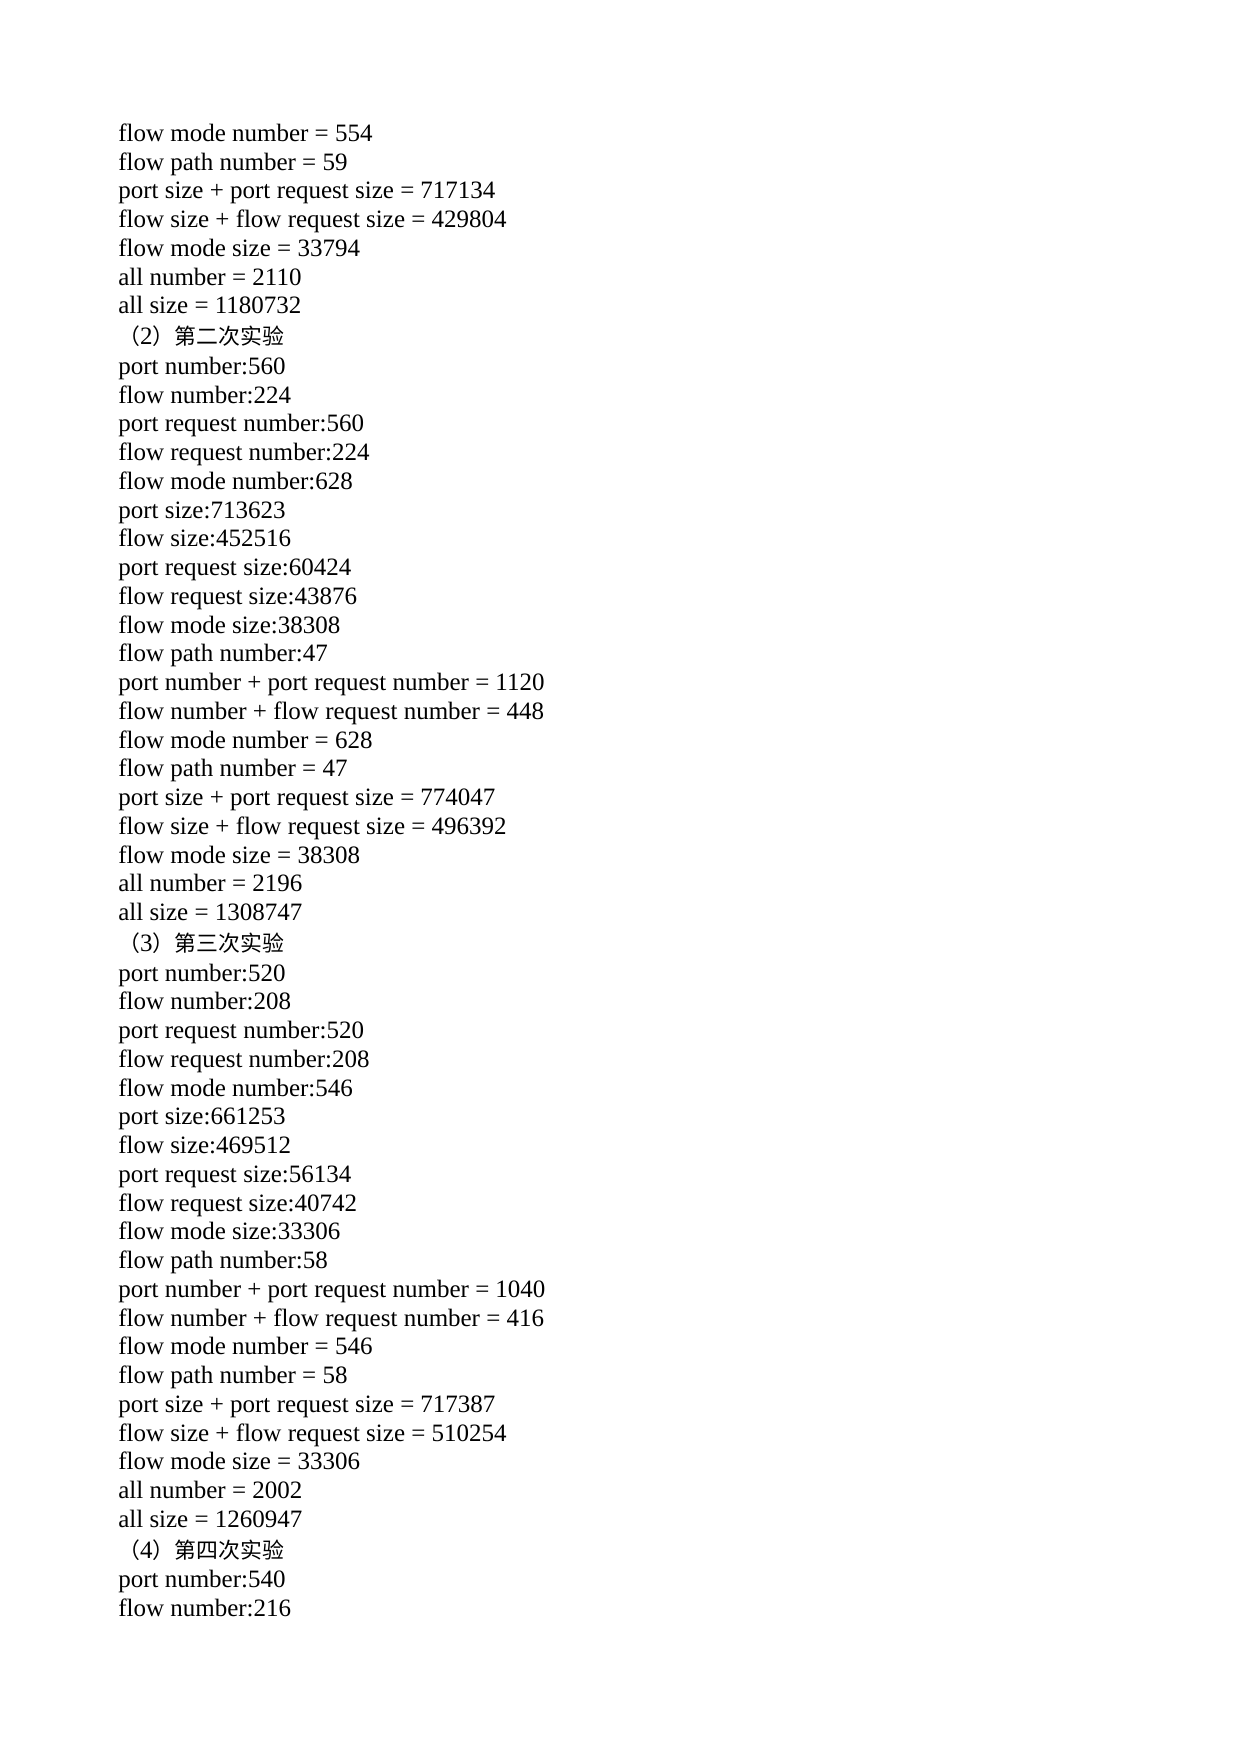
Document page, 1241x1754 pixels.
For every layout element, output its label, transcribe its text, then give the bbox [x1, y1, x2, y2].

text （3）第三次实验 [118, 926, 1122, 958]
text flow path number:58 [118, 1245, 1122, 1274]
text flow size + flow request size = 496392 [118, 811, 1122, 840]
text all size = 1260947 [118, 1504, 1122, 1533]
text flow size + flow request size = 429804 [118, 204, 1122, 233]
text flow request size:43876 [118, 581, 1122, 610]
text port request size:56134 [118, 1159, 1122, 1188]
text flow mode size = 33794 [118, 233, 1122, 262]
text flow path number = 58 [118, 1360, 1122, 1389]
text flow mode size = 33306 [118, 1446, 1122, 1475]
text flow mode size:33306 [118, 1216, 1122, 1245]
text flow mode number = 554 [118, 118, 1122, 147]
text flow path number = 47 [118, 753, 1122, 782]
text flow size + flow request size = 510254 [118, 1418, 1122, 1446]
text port size + port request size = 774047 [118, 782, 1122, 811]
text flow mode number:546 [118, 1073, 1122, 1101]
text all number = 2002 [118, 1475, 1122, 1504]
text flow mode number = 546 [118, 1331, 1122, 1360]
text port number + port request number = 1120 [118, 667, 1122, 696]
text port number + port request number = 1040 [118, 1274, 1122, 1303]
text port size + port request size = 717387 [118, 1389, 1122, 1418]
text flow path number:47 [118, 638, 1122, 667]
text port size:661253 [118, 1101, 1122, 1130]
text flow mode size = 38308 [118, 840, 1122, 868]
text flow request size:40742 [118, 1188, 1122, 1216]
text （4）第四次实验 [118, 1533, 1122, 1564]
text flow mode number:628 [118, 466, 1122, 495]
text flow number:208 [118, 986, 1122, 1015]
text flow size:469512 [118, 1130, 1122, 1159]
text port number:560 [118, 351, 1122, 380]
text flow number + flow request number = 448 [118, 696, 1122, 725]
text port number:520 [118, 958, 1122, 986]
text flow request number:224 [118, 437, 1122, 466]
text all number = 2110 [118, 262, 1122, 291]
text port request number:520 [118, 1015, 1122, 1044]
text port request size:60424 [118, 552, 1122, 581]
text all size = 1308747 [118, 897, 1122, 926]
text flow number:224 [118, 380, 1122, 408]
text port size:713623 [118, 495, 1122, 523]
text flow mode size:38308 [118, 610, 1122, 638]
text flow number + flow request number = 416 [118, 1303, 1122, 1331]
text flow request number:208 [118, 1044, 1122, 1073]
text flow path number = 59 [118, 147, 1122, 176]
text port request number:560 [118, 408, 1122, 437]
text port number:540 [118, 1564, 1122, 1593]
text flow size:452516 [118, 523, 1122, 552]
text all size = 1180732 [118, 291, 1122, 319]
text （2）第二次实验 [118, 319, 1122, 351]
text flow mode number = 628 [118, 725, 1122, 753]
text flow number:216 [118, 1593, 1122, 1622]
text port size + port request size = 717134 [118, 176, 1122, 204]
text all number = 2196 [118, 868, 1122, 897]
